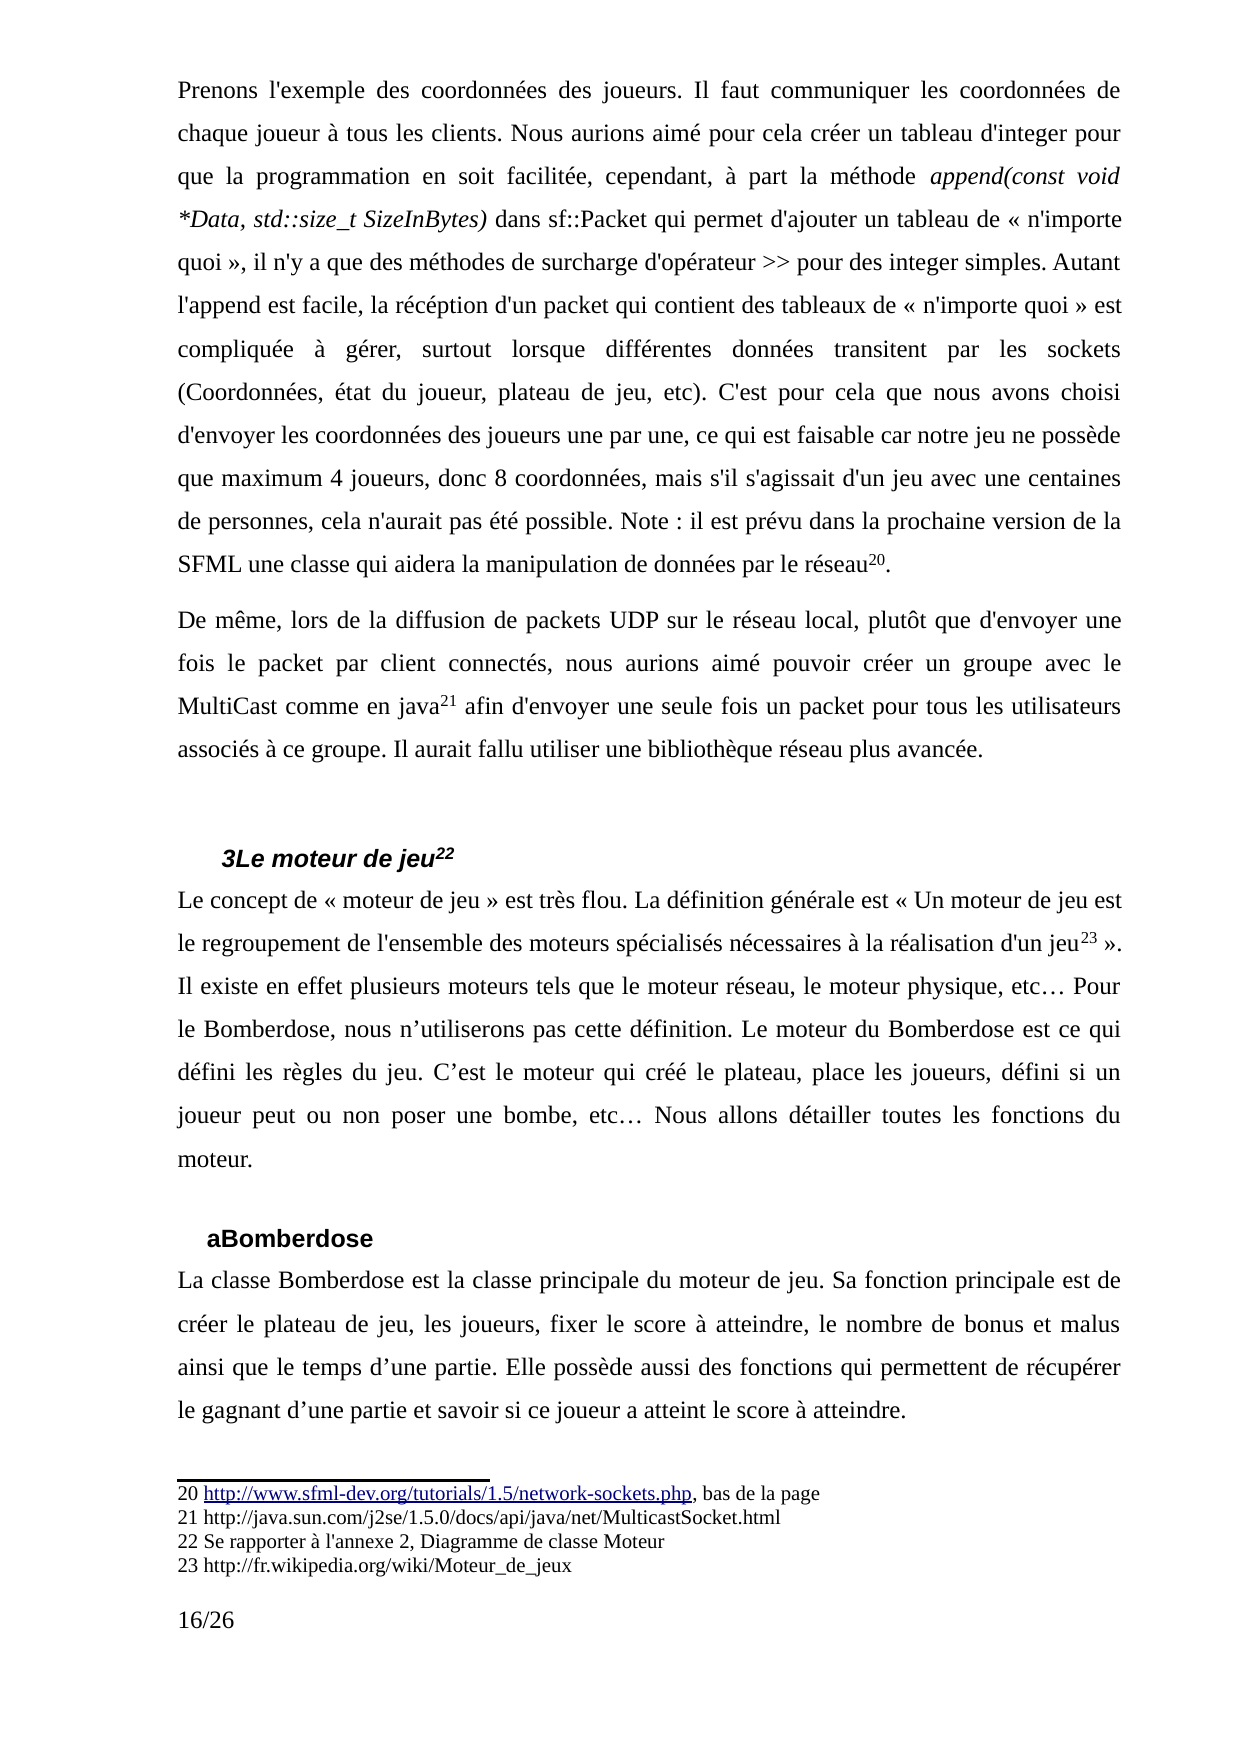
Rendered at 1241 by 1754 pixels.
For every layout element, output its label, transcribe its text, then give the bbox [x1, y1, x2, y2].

text Le concept de « moteur de jeu » est très flou. La définition générale est « Un moteur de jeu est le regroupement de l'ensemble des moteurs spécialisés nécessaires à la réalisation d'un jeu ». Il existe en effet plusieurs moteurs tels que le moteur réseau, le moteur physique, etc… Pour le Bomberdose, nous n’utiliserons pas cette définition. Le moteur du Bomberdose est ce qui défini les règles du jeu. C’est le moteur qui créé le plateau, place les joueurs, défini si un joueur peut ou non poser une bombe, etc… Nous allons détailler toutes les fonctions du moteur. [177, 885, 1122, 1172]
text Se rapporter à l'annexe 2, Diagramme de classe Moteur [177, 1529, 1122, 1553]
subtitle Bomberdose [177, 1224, 1122, 1253]
text Prenons l'exemple des coordonnées des joueurs. Il faut communiquer les coordonnées de chaque joueur à tous les clients. Nous aurions aimé pour cela créer un tableau d'integer pour que la programmation en soit facilitée, cependant, à part la méthode append(const void *Data, std::size_t SizeInBytes) dans sf::Packet qui permet d'ajouter un tableau de « n'importe quoi », il n'y a que des méthodes de surcharge d'opérateur >> pour des integer simples. Autant l'append est facile, la récéption d'un packet qui contient des tableaux de « n'importe quoi » est compliquée à gérer, surtout lorsque différentes données transitent par les sockets (Coordonnées, état du joueur, plateau de jeu, etc). C'est pour cela que nous avons choisi d'envoyer les coordonnées des joueurs une par une, ce qui est faisable car notre jeu ne possède que maximum 4 joueurs, donc 8 coordonnées, mais s'il s'agissait d'un jeu avec une centaines de personnes, cela n'aurait pas été possible. Note : il est prévu dans la prochaine version de la SFML une classe qui aidera la manipulation de données par le réseau. [177, 75, 1122, 578]
subtitle Le moteur de jeu [177, 844, 1122, 872]
text http://java.sun.com/j2se/1.5.0/docs/api/java/net/MulticastSocket.html [177, 1505, 1122, 1529]
text http://www.sfml-dev.org/tutorials/1.5/network-sockets.php, bas de la page [177, 1481, 1122, 1505]
text La classe Bomberdose est la classe principale du moteur de jeu. Sa fonction principale est de créer le plateau de jeu, les joueurs, fixer le score à atteindre, le nombre de bonus et malus ainsi que le temps d’une partie. Elle possède aussi des fonctions qui permettent de récupérer le gagnant d’une partie et savoir si ce joueur a atteint le score à atteindre. [177, 1266, 1122, 1424]
text De même, lors de la diffusion de packets UDP sur le réseau local, plutôt que d'envoyer une fois le packet par client connectés, nous aurions aimé pouvoir créer un groupe avec le MultiCast comme en java afin d'envoyer une seule fois un packet pour tous les utilisateurs associés à ce groupe. Il aurait fallu utiliser une bibliothèque réseau plus avancée. [177, 605, 1122, 763]
text http://fr.wikipedia.org/wiki/Moteur_de_jeux [177, 1553, 1122, 1577]
